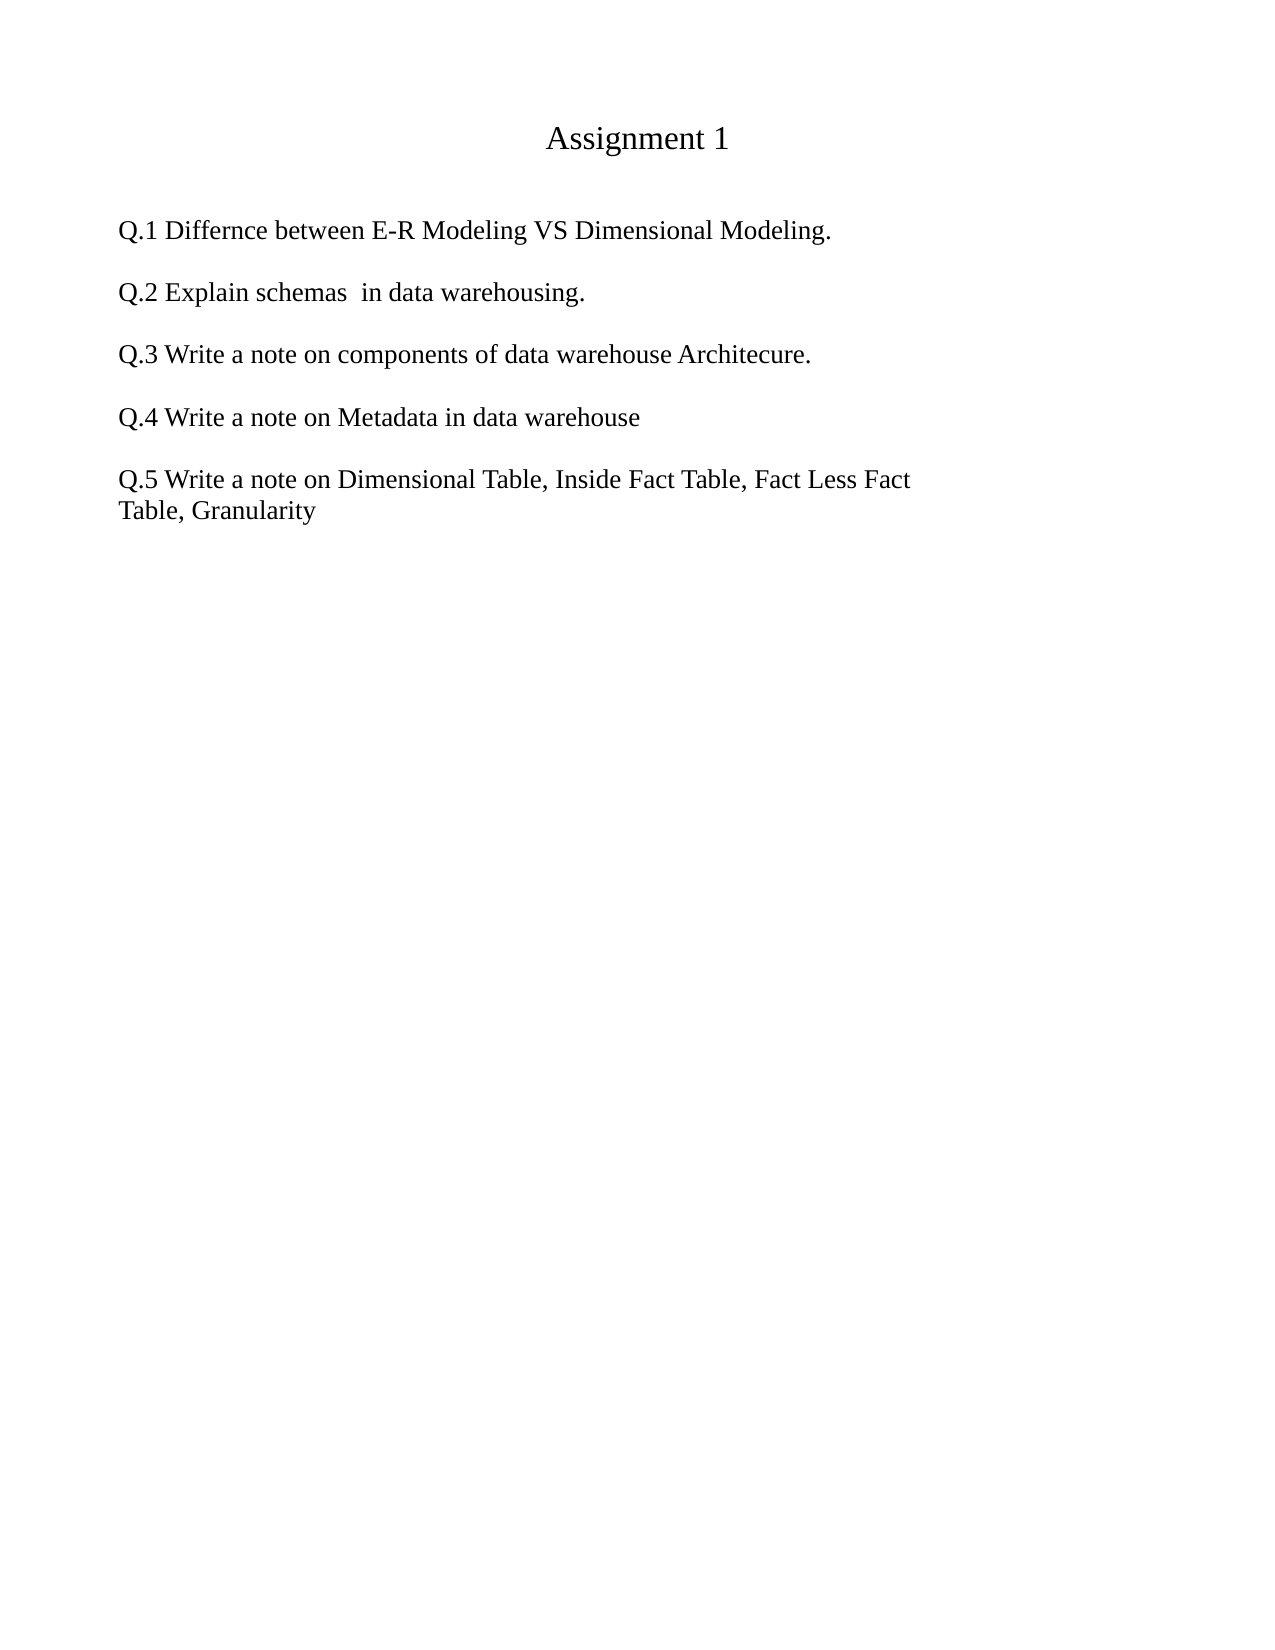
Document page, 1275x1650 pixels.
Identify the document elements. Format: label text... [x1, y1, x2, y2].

text Assignment 1 [118, 118, 1157, 156]
text Q.2 Explain schemas in data warehousing. [118, 276, 1157, 307]
text Table, Granularity [118, 494, 1157, 525]
text Q.3 Write a note on components of data warehouse Architecure. [118, 338, 1157, 370]
text Q.5 Write a note on Dimensional Table, Inside Fact Table, Fact Less Fact [118, 463, 1157, 494]
text Q.1 Differnce between E-R Modeling VS Dimensional Modeling. [118, 214, 1157, 245]
text Q.4 Write a note on Metadata in data warehouse [118, 401, 1157, 432]
